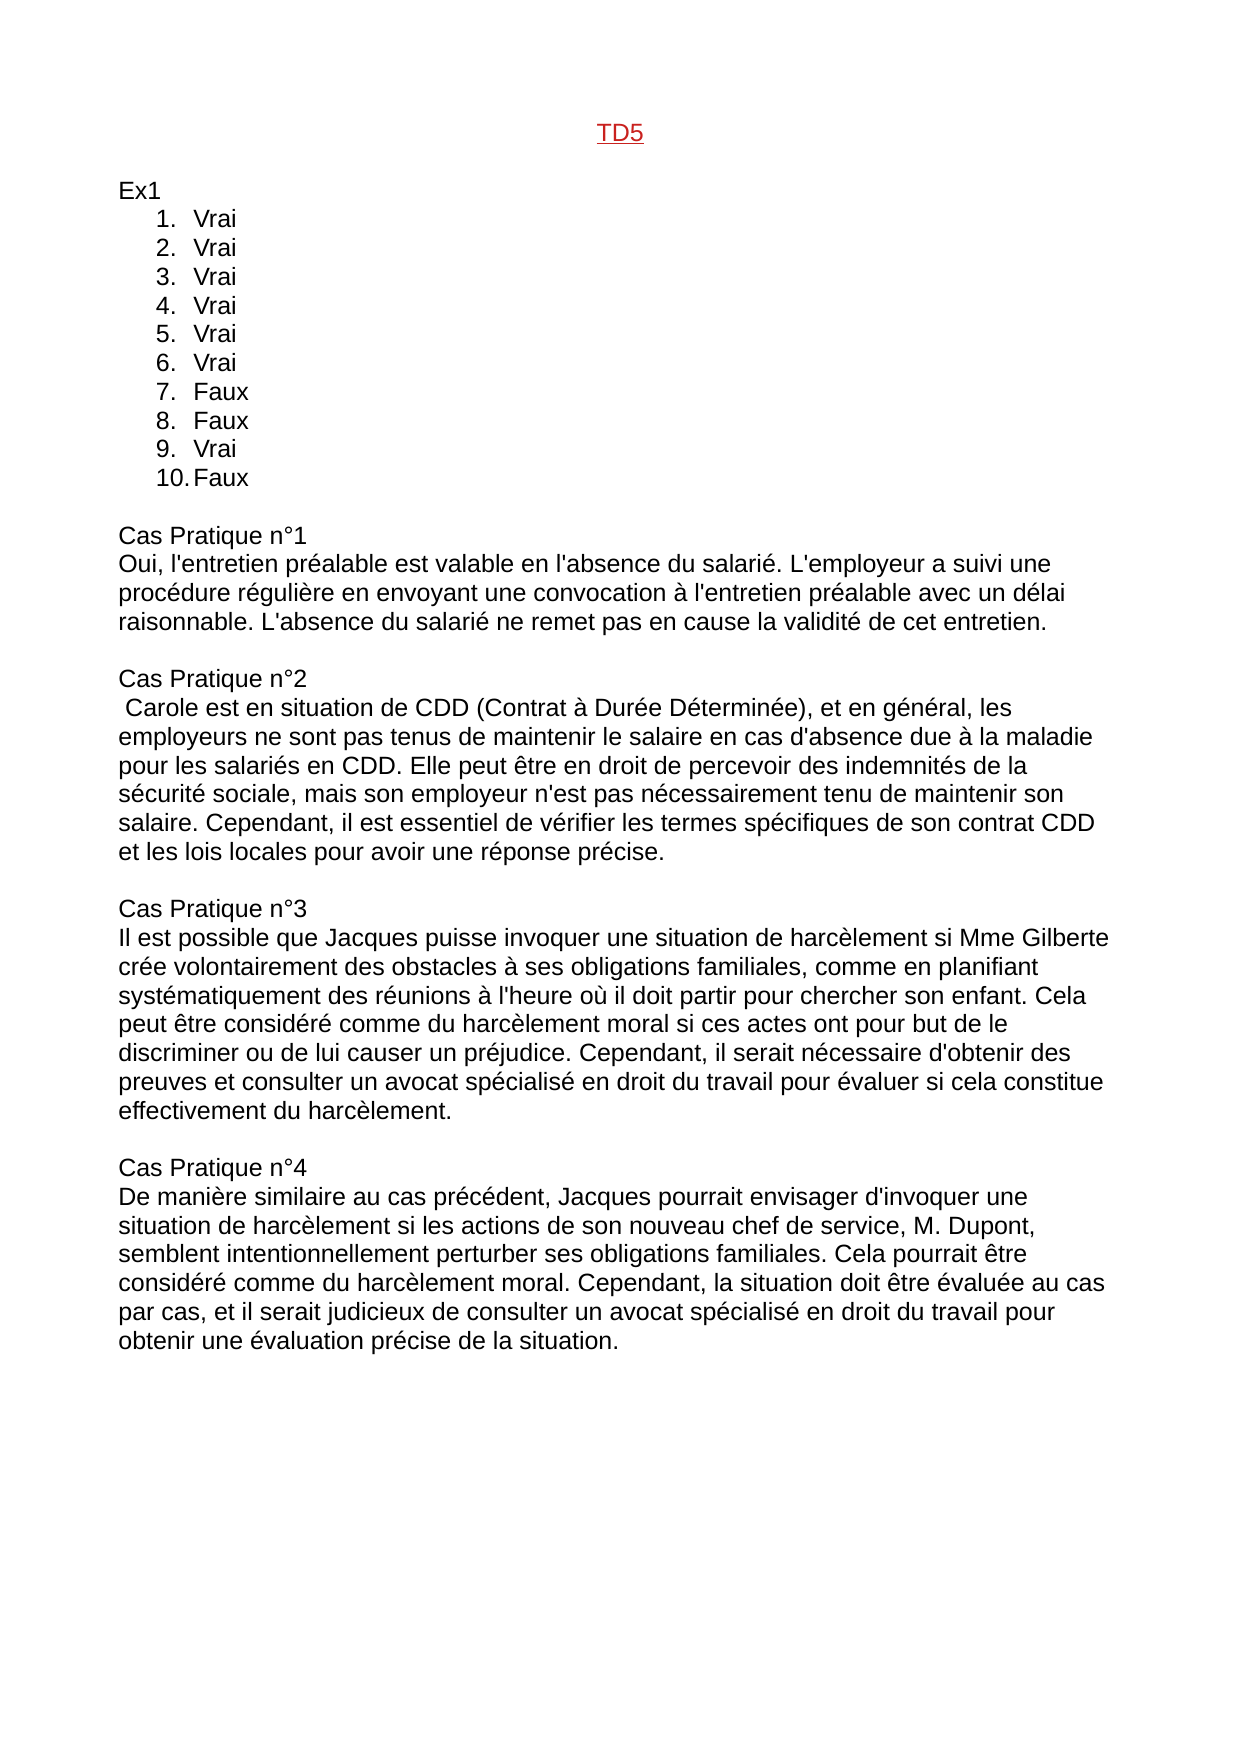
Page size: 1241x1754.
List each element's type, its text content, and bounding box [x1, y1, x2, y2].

list Faux [156, 406, 1122, 434]
text TD5 [118, 118, 1122, 147]
list Vrai [156, 434, 1122, 463]
text De manière similaire au cas précédent, Jacques pourrait envisager d'invoquer une situation de harcèlement si les actions de son nouveau chef de service, M. Dupont, semblent intentionnellement perturber ses obligations familiales. Cela pourrait être considéré comme du harcèlement moral. Cependant, la situation doit être évaluée au cas par cas, et il serait judicieux de consulter un avocat spécialisé en droit du travail pour obtenir une évaluation précise de la situation. [118, 1182, 1122, 1354]
text Il est possible que Jacques puisse invoquer une situation de harcèlement si Mme Gilberte crée volontairement des obstacles à ses obligations familiales, comme en planifiant systématiquement des réunions à l'heure où il doit partir pour chercher son enfant. Cela peut être considéré comme du harcèlement moral si ces actes ont pour but de le discriminer ou de lui causer un préjudice. Cependant, il serait nécessaire d'obtenir des preuves et consulter un avocat spécialisé en droit du travail pour évaluer si cela constitue effectivement du harcèlement. [118, 923, 1122, 1124]
list Vrai [156, 319, 1122, 348]
text Ex1 [118, 176, 1122, 204]
text Carole est en situation de CDD (Contrat à Durée Déterminée), et en général, les employeurs ne sont pas tenus de maintenir le salaire en cas d'absence due à la maladie pour les salariés en CDD. Elle peut être en droit de percevoir des indemnités de la sécurité sociale, mais son employeur n'est pas nécessairement tenu de maintenir son salaire. Cependant, il est essentiel de vérifier les termes spécifiques de son contrat CDD et les lois locales pour avoir une réponse précise. [118, 693, 1122, 866]
text Cas Pratique n°3 [118, 894, 1122, 923]
list Faux [156, 463, 1122, 492]
list Vrai [156, 233, 1122, 262]
list Vrai [156, 204, 1122, 233]
list Vrai [156, 348, 1122, 377]
text Cas Pratique n°4 [118, 1153, 1122, 1182]
list Vrai [156, 262, 1122, 291]
text Oui, l'entretien préalable est valable en l'absence du salarié. L'employeur a suivi une procédure régulière en envoyant une convocation à l'entretien préalable avec un délai raisonnable. L'absence du salarié ne remet pas en cause la validité de cet entretien. [118, 549, 1122, 636]
text Cas Pratique n°2 [118, 664, 1122, 693]
text Cas Pratique n°1 [118, 521, 1122, 549]
list Faux [156, 377, 1122, 406]
list Vrai [156, 291, 1122, 319]
